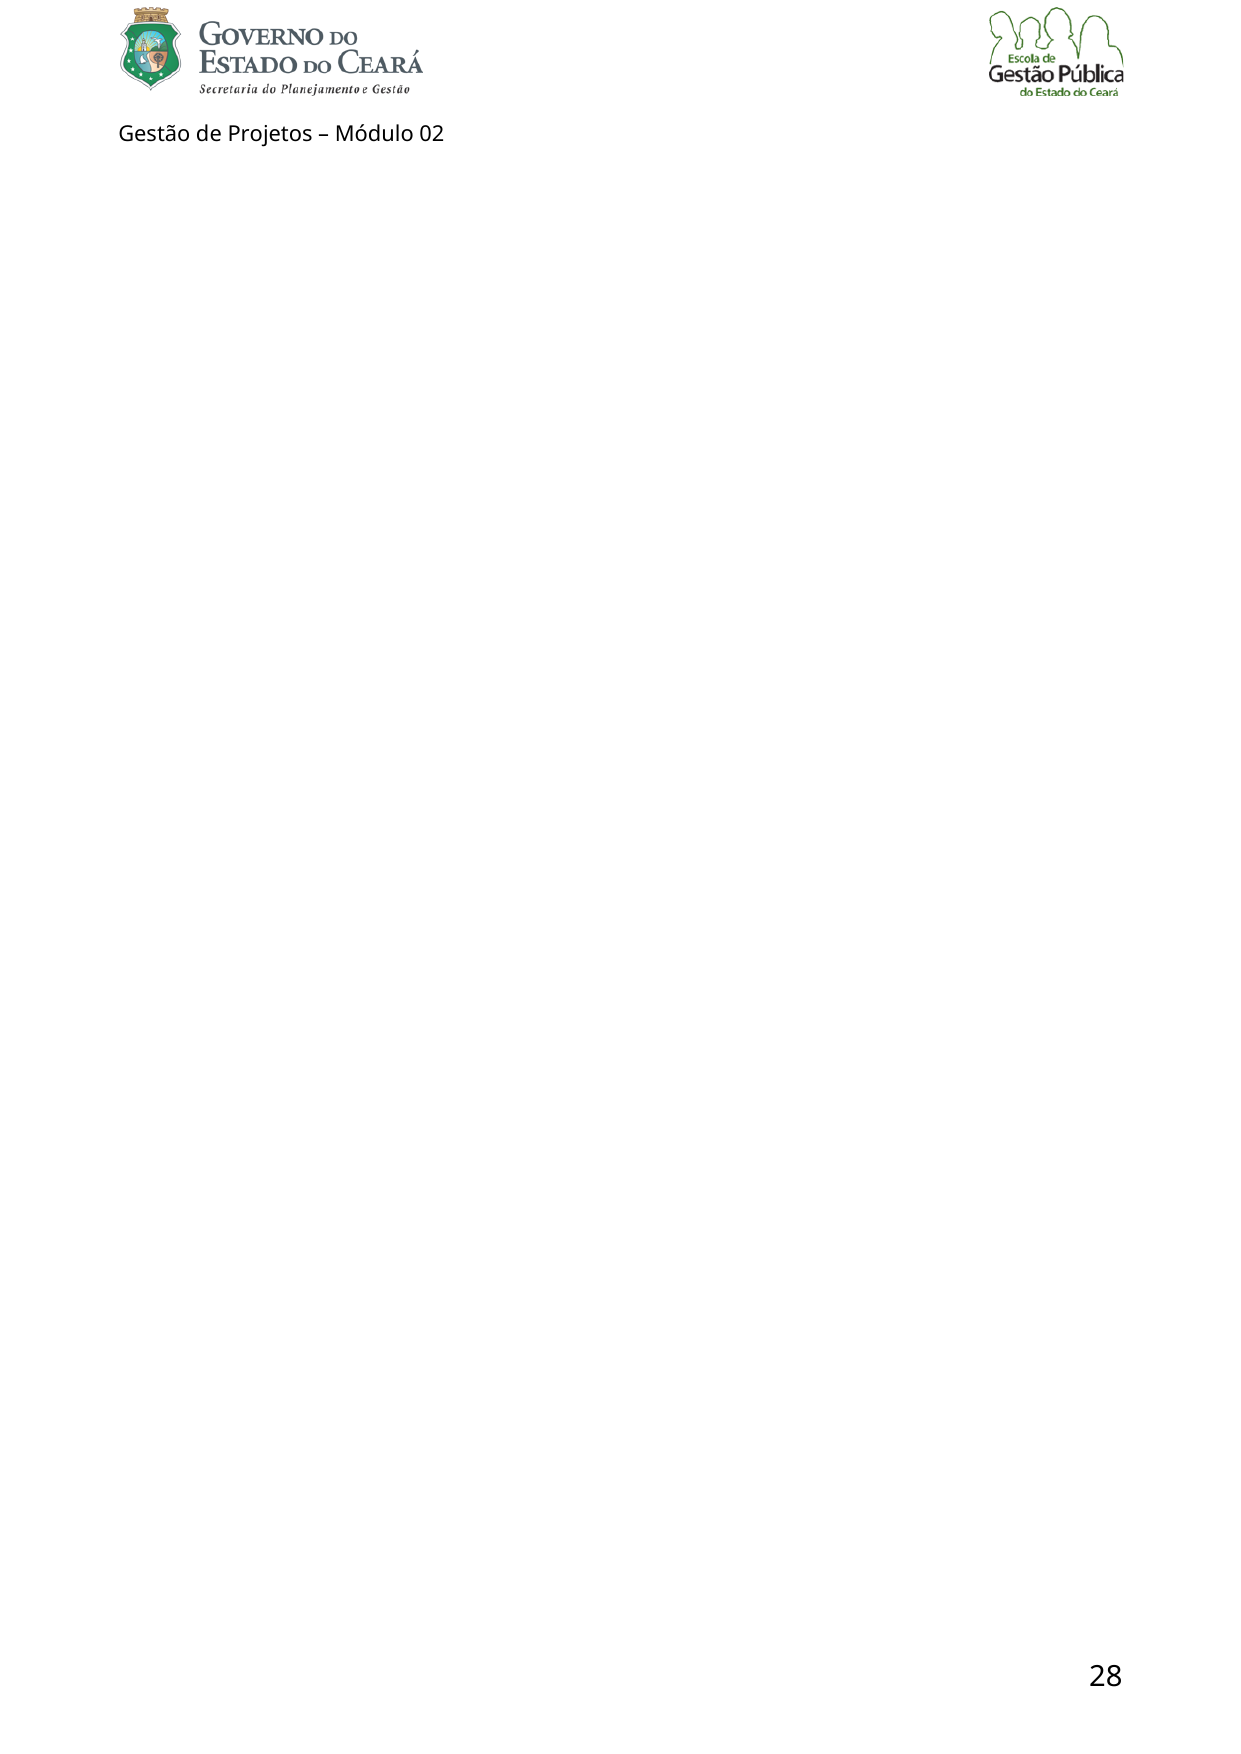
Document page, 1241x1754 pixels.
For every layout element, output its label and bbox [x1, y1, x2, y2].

picture [120, 7, 1124, 96]
